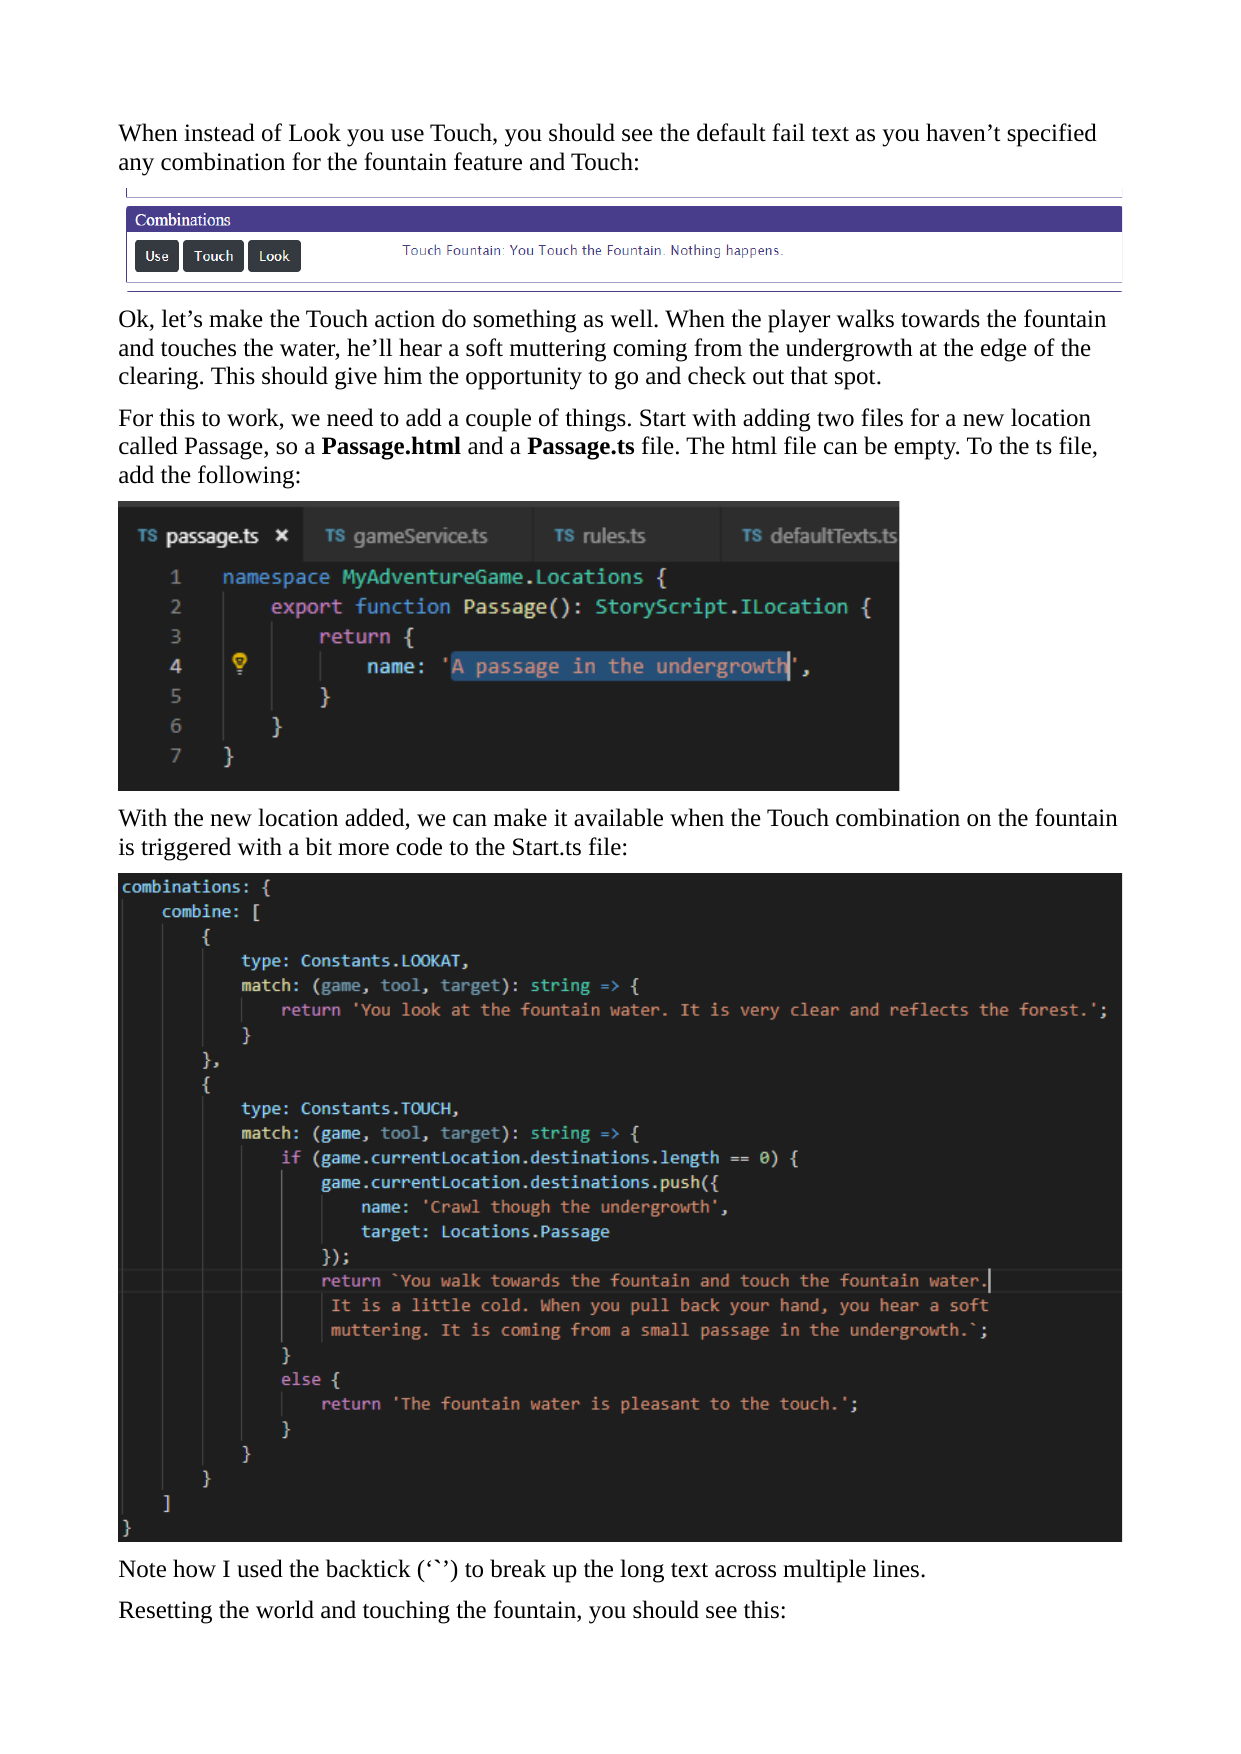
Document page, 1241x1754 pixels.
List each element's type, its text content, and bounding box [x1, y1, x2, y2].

text Note how I used the backtick (‘`’) to break up the long text across multiple lines. [118, 1554, 1122, 1583]
text Resetting the world and touching the fountain, you should see this: [118, 1596, 1122, 1624]
text With the new location added, we can make it available when the Touch combination on the fountain is triggered with a bit more code to the Start.ts file: [118, 803, 1122, 861]
text Ok, let’s make the Touch action do something as well. When the player walks towards the fountain and touches the water, he’ll hear a soft muttering coming from the undergrowth at the edge of the clearing. This should give him the opportunity to go and check out that spot. [118, 304, 1122, 390]
text For this to work, we need to add a couple of things. Start with adding two files for a new location called Passage, so a Passage.html and a Passage.ts file. The html file can be empty. To the ts file, add the following: [118, 403, 1122, 489]
text When instead of Look you use Touch, you should see the default fail text as you haven’t specified any combination for the fountain feature and Touch: [118, 118, 1122, 176]
